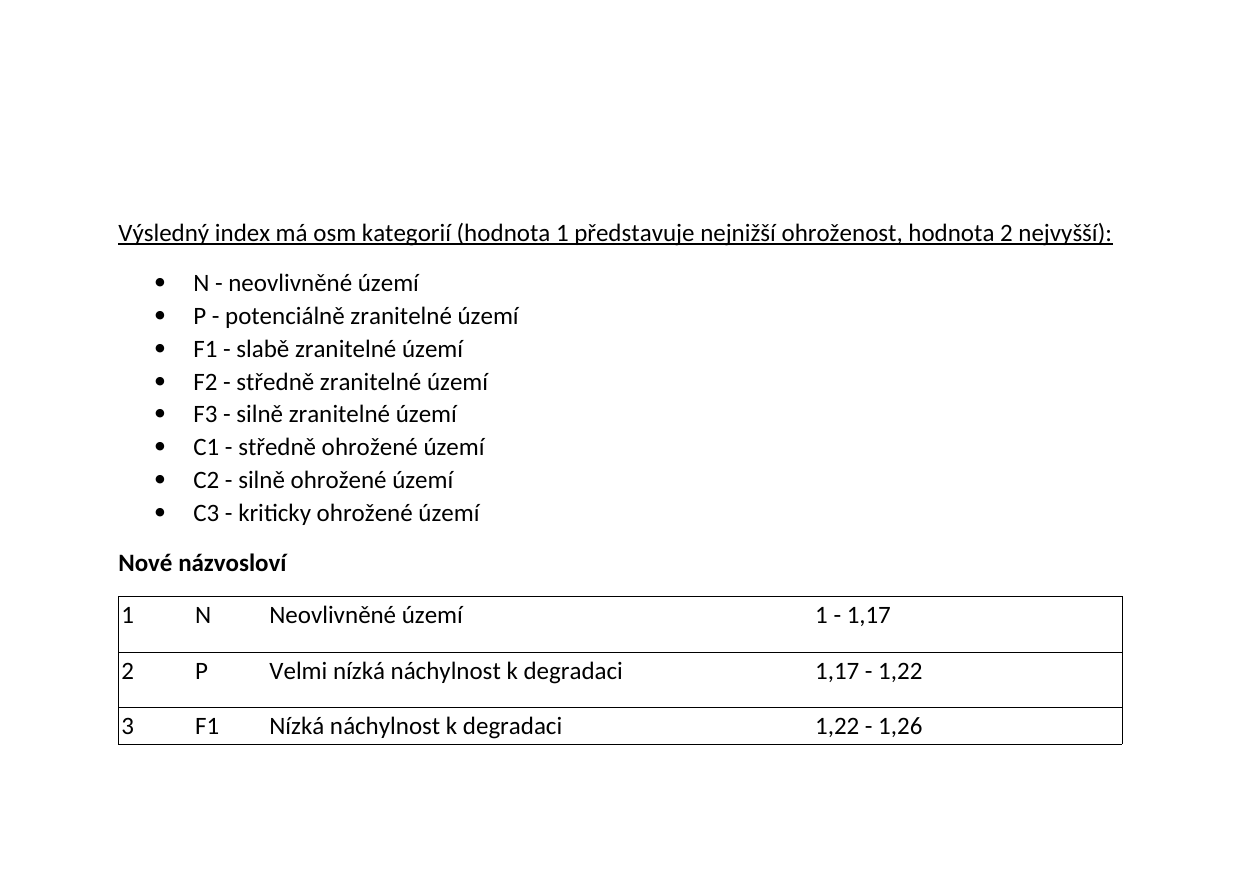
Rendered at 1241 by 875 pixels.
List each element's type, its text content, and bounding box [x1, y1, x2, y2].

table_header Neovlivněné území [266, 597, 812, 652]
table_cell F1 [192, 708, 266, 744]
table_cell Nízká náchylnost k degradaci [266, 708, 812, 744]
list C3 - kriticky ohrožené území [156, 497, 1122, 528]
table_header 1 - 1,17 [812, 597, 1122, 652]
text Výsledný index má osm kategorií (hodnota 1 představuje nejnižší ohroženost, hodnota 2 nejvyšší): [118, 217, 1122, 248]
table_header N [192, 597, 266, 652]
table_cell 3 [119, 708, 192, 744]
table_cell Velmi nízká náchylnost k degradaci [266, 653, 812, 707]
list N - neovlivněné území [156, 267, 1122, 297]
list P - potenciálně zranitelné území [156, 300, 1122, 330]
list C1 - středně ohrožené území [156, 431, 1122, 462]
list F2 - středně zranitelné území [156, 366, 1122, 396]
table_cell P [192, 653, 266, 707]
text Nové názvosloví [118, 547, 1122, 577]
table_header 1 [119, 597, 192, 652]
table_cell 1,22 - 1,26 [812, 708, 1122, 744]
list C2 - silně ohrožené území [156, 464, 1122, 495]
table_cell 2 [119, 653, 192, 707]
table_cell 1,17 - 1,22 [812, 653, 1122, 707]
list F3 - silně zranitelné území [156, 398, 1122, 429]
list F1 - slabě zranitelné území [156, 333, 1122, 363]
